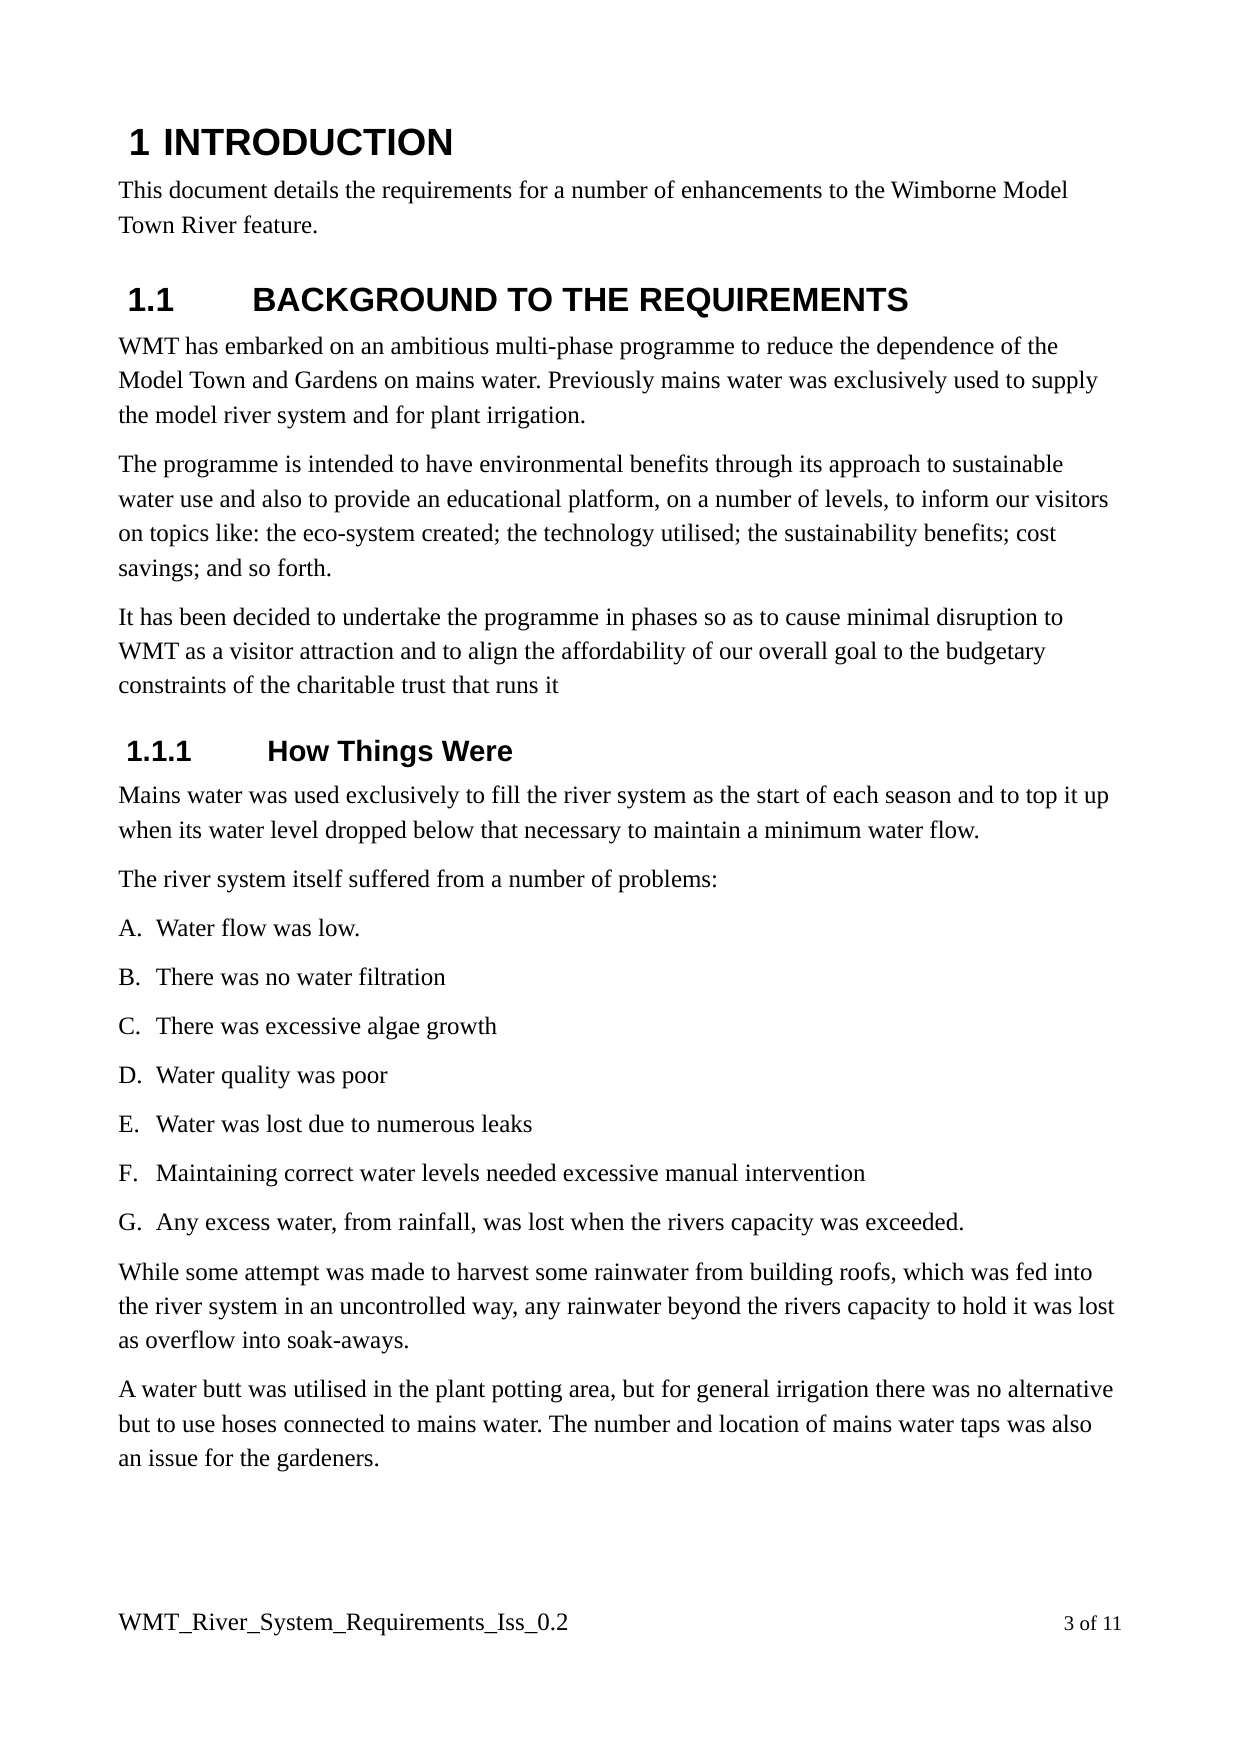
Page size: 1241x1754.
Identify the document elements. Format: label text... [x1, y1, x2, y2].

text It has been decided to undertake the programme in phases so as to cause minimal disruption to WMT as a visitor attraction and to align the affordability of our overall goal to the budgetary constraints of the charitable trust that runs it [118, 602, 1122, 699]
list Water was lost due to numerous leaks [118, 1109, 1122, 1138]
list Maintaining correct water levels needed excessive manual intervention [118, 1158, 1122, 1187]
subtitle INTRODUCTION [118, 119, 1122, 163]
text The programme is intended to have environmental benefits through its approach to sustainable water use and also to provide an educational platform, on a number of levels, to inform our visitors on topics like: the eco-system created; the technology utilised; the sustainability benefits; cost savings; and so forth. [118, 449, 1122, 581]
text The river system itself suffered from a number of problems: [118, 864, 1122, 893]
list Any excess water, from rainfall, was lost when the rivers capacity was exceeded. [118, 1207, 1122, 1236]
subtitle How Things Were [118, 734, 1122, 768]
text Mains water was used exclusively to fill the river system as the start of each season and to top it up when its water level dropped below that necessary to maintain a minimum water flow. [118, 781, 1122, 844]
list Water quality was poor [118, 1060, 1122, 1089]
list There was excessive algae growth [118, 1011, 1122, 1040]
list There was no water filtration [118, 962, 1122, 991]
list Water flow was low. [118, 913, 1122, 942]
text This document details the requirements for a number of enhancements to the Wimborne Model Town River feature. [118, 176, 1122, 239]
subtitle BACKGROUND TO THE REQUIREMENTS [118, 280, 1122, 319]
text A water butt was utilised in the plant potting area, but for general irrigation there was no alternative but to use hoses connected to mains water. The number and location of mains water taps was also an issue for the gardeners. [118, 1374, 1122, 1472]
text WMT has embarked on an ambitious multi-phase programme to reduce the dependence of the Model Town and Gardens on mains water. Previously mains water was exclusively used to supply the model river system and for plant irrigation. [118, 331, 1122, 429]
text While some attempt was made to harvest some rainwater from building roofs, which was fed into the river system in an uncontrolled way, any rainwater beyond the rivers capacity to hold it was lost as overflow into soak-aways. [118, 1257, 1122, 1354]
